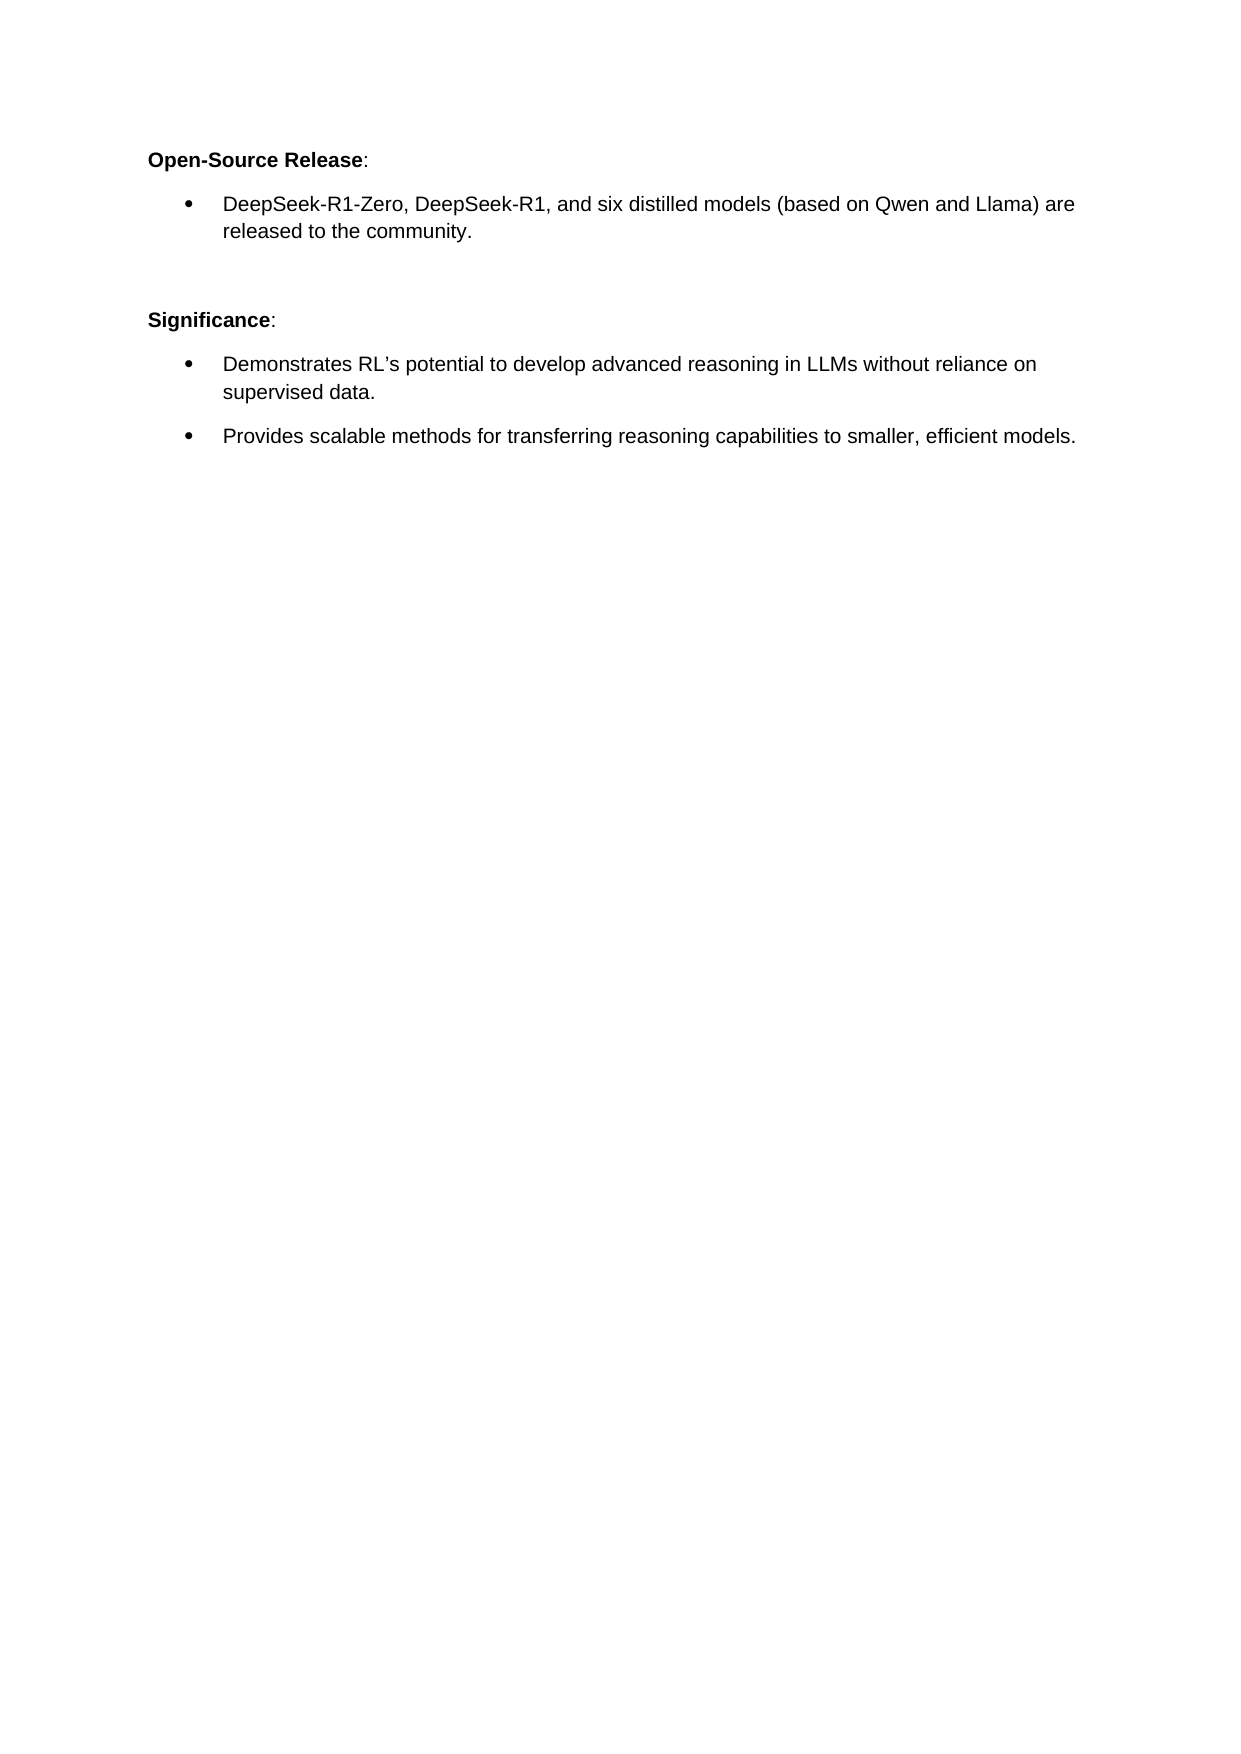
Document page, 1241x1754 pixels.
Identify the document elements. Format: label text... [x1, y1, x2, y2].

list DeepSeek-R1-Zero, DeepSeek-R1, and six distilled models (based on Qwen and Llama) are released to the community. [185, 192, 1093, 243]
text Significance: [148, 308, 1093, 332]
list Demonstrates RL’s potential to develop advanced reasoning in LLMs without reliance on supervised data. [185, 352, 1093, 403]
list Provides scalable methods for transferring reasoning capabilities to smaller, efficient models. [185, 424, 1093, 448]
text Open-Source Release: [148, 148, 1093, 172]
